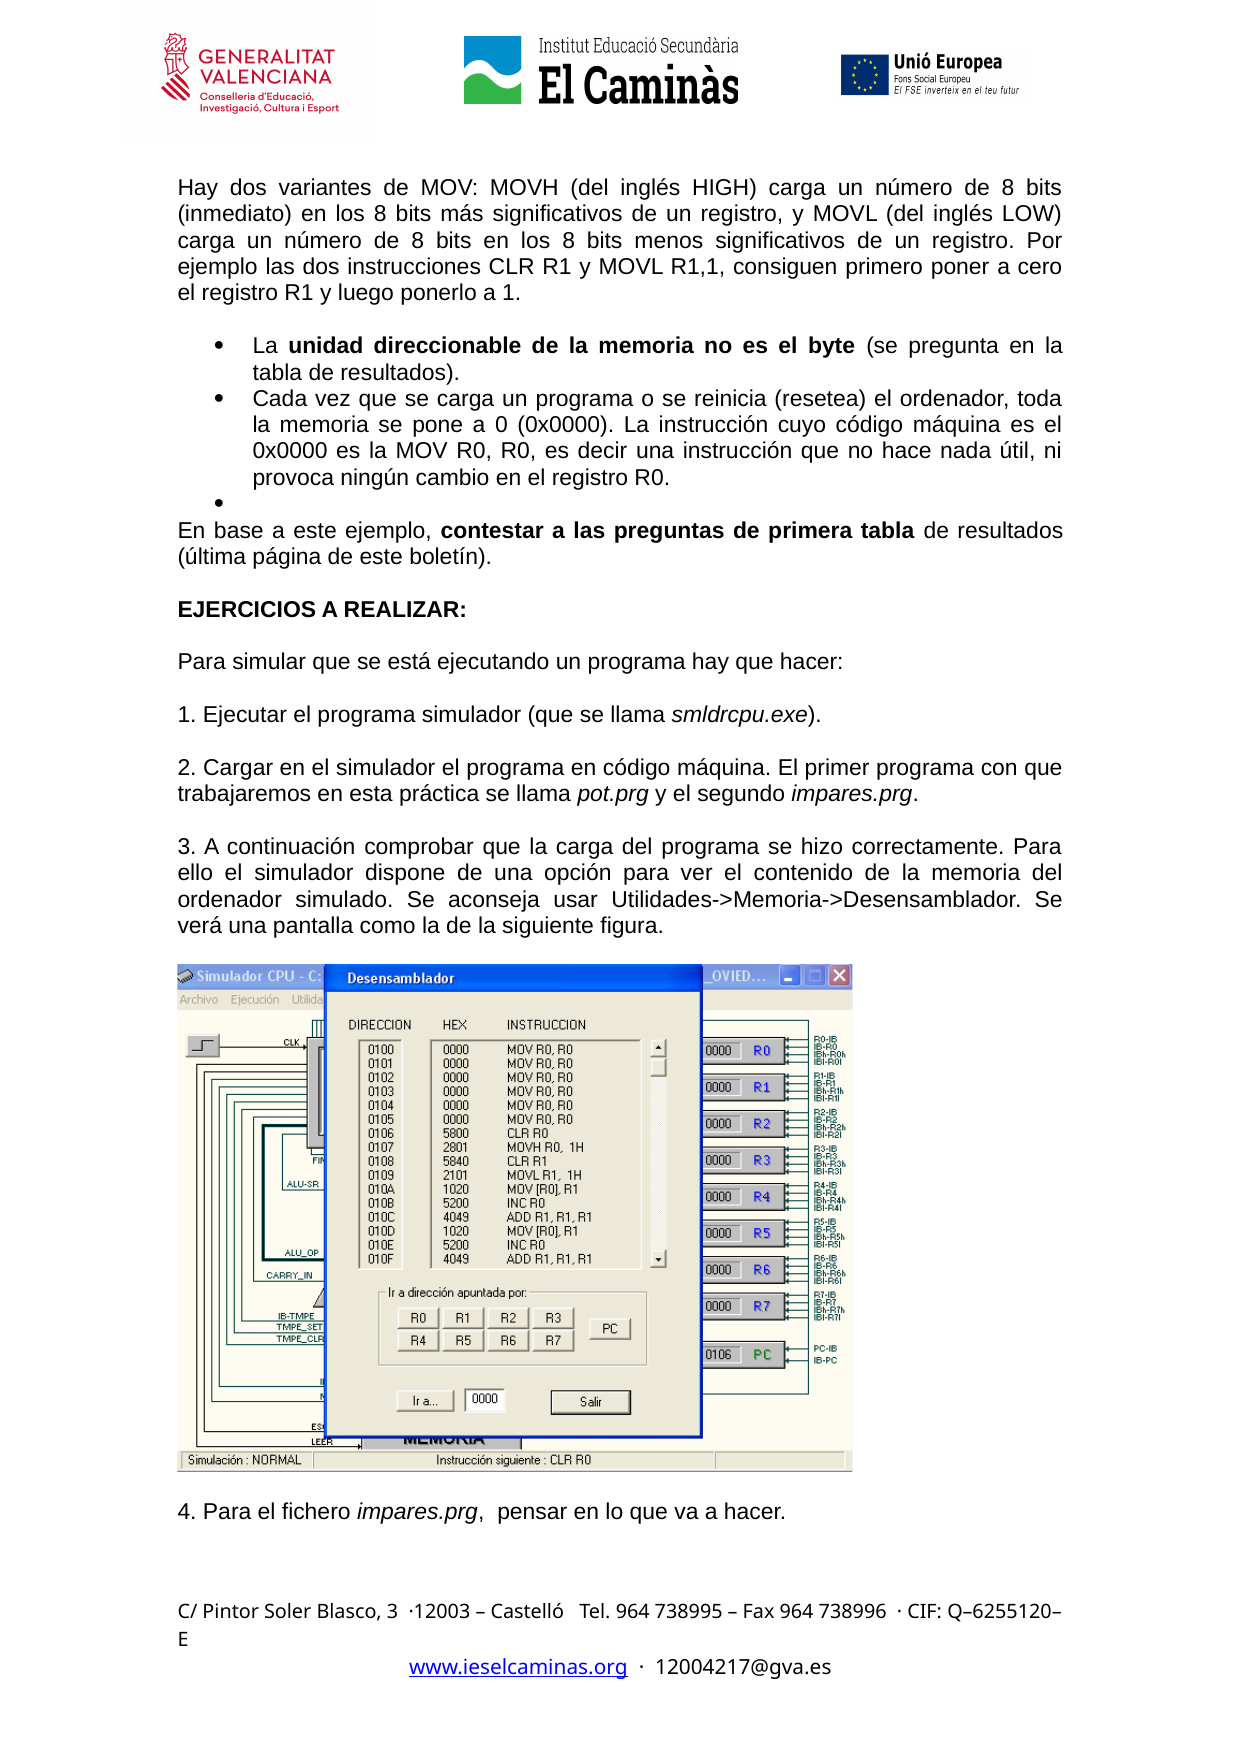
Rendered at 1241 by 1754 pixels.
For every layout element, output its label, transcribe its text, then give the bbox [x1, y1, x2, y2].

list Cada vez que se carga un programa o se reinicia (resetea) el ordenador, toda la memoria se pone a 0 (0x0000). La instrucción cuyo código máquina es el 0x0000 es la MOV R0, R0, es decir una instrucción que no hace nada útil, ni provoca ningún cambio en el registro R0. [215, 385, 1063, 490]
text 2. Cargar en el simulador el programa en código máquina. El primer programa con que trabajaremos en esta práctica se llama pot.prg y el segundo impares.prg. [177, 754, 1063, 806]
list La unidad direccionable de la memoria no es el byte (se pregunta en la tabla de resultados). [215, 332, 1063, 385]
picture [835, 47, 1031, 104]
text Hay dos variantes de MOV: MOVH (del inglés HIGH) carga un número de 8 bits (inmediato) en los 8 bits más significativos de un registro, y MOVL (del inglés LOW) carga un número de 8 bits en los 8 bits menos significativos de un registro. Por ejemplo las dos instrucciones CLR R1 y MOVL R1,1, consiguen primero poner a cero el registro R1 y luego ponerlo a 1. [177, 174, 1063, 306]
text Para simular que se está ejecutando un programa hay que hacer: [177, 648, 1063, 675]
text En base a este ejemplo, contestar a las preguntas de primera tabla de resultados (última página de este boletín). [177, 517, 1063, 569]
text EJERCICIOS A REALIZAR: [177, 596, 1063, 622]
picture [125, 0, 375, 145]
text 4. Para el fichero impares.prg, pensar en lo que va a hacer. [177, 1498, 1063, 1524]
picture [464, 36, 738, 104]
text 1. Ejecutar el programa simulador (que se llama smldrcpu.exe). [177, 701, 1063, 727]
text 3. A continuación comprobar que la carga del programa se hizo correctamente. Para ello el simulador dispone de una opción para ver el contenido de la memoria del ordenador simulado. Se aconseja usar Utilidades->Memoria->Desensamblador. Se verá una pantalla como la de la siguiente figura. [177, 833, 1063, 938]
